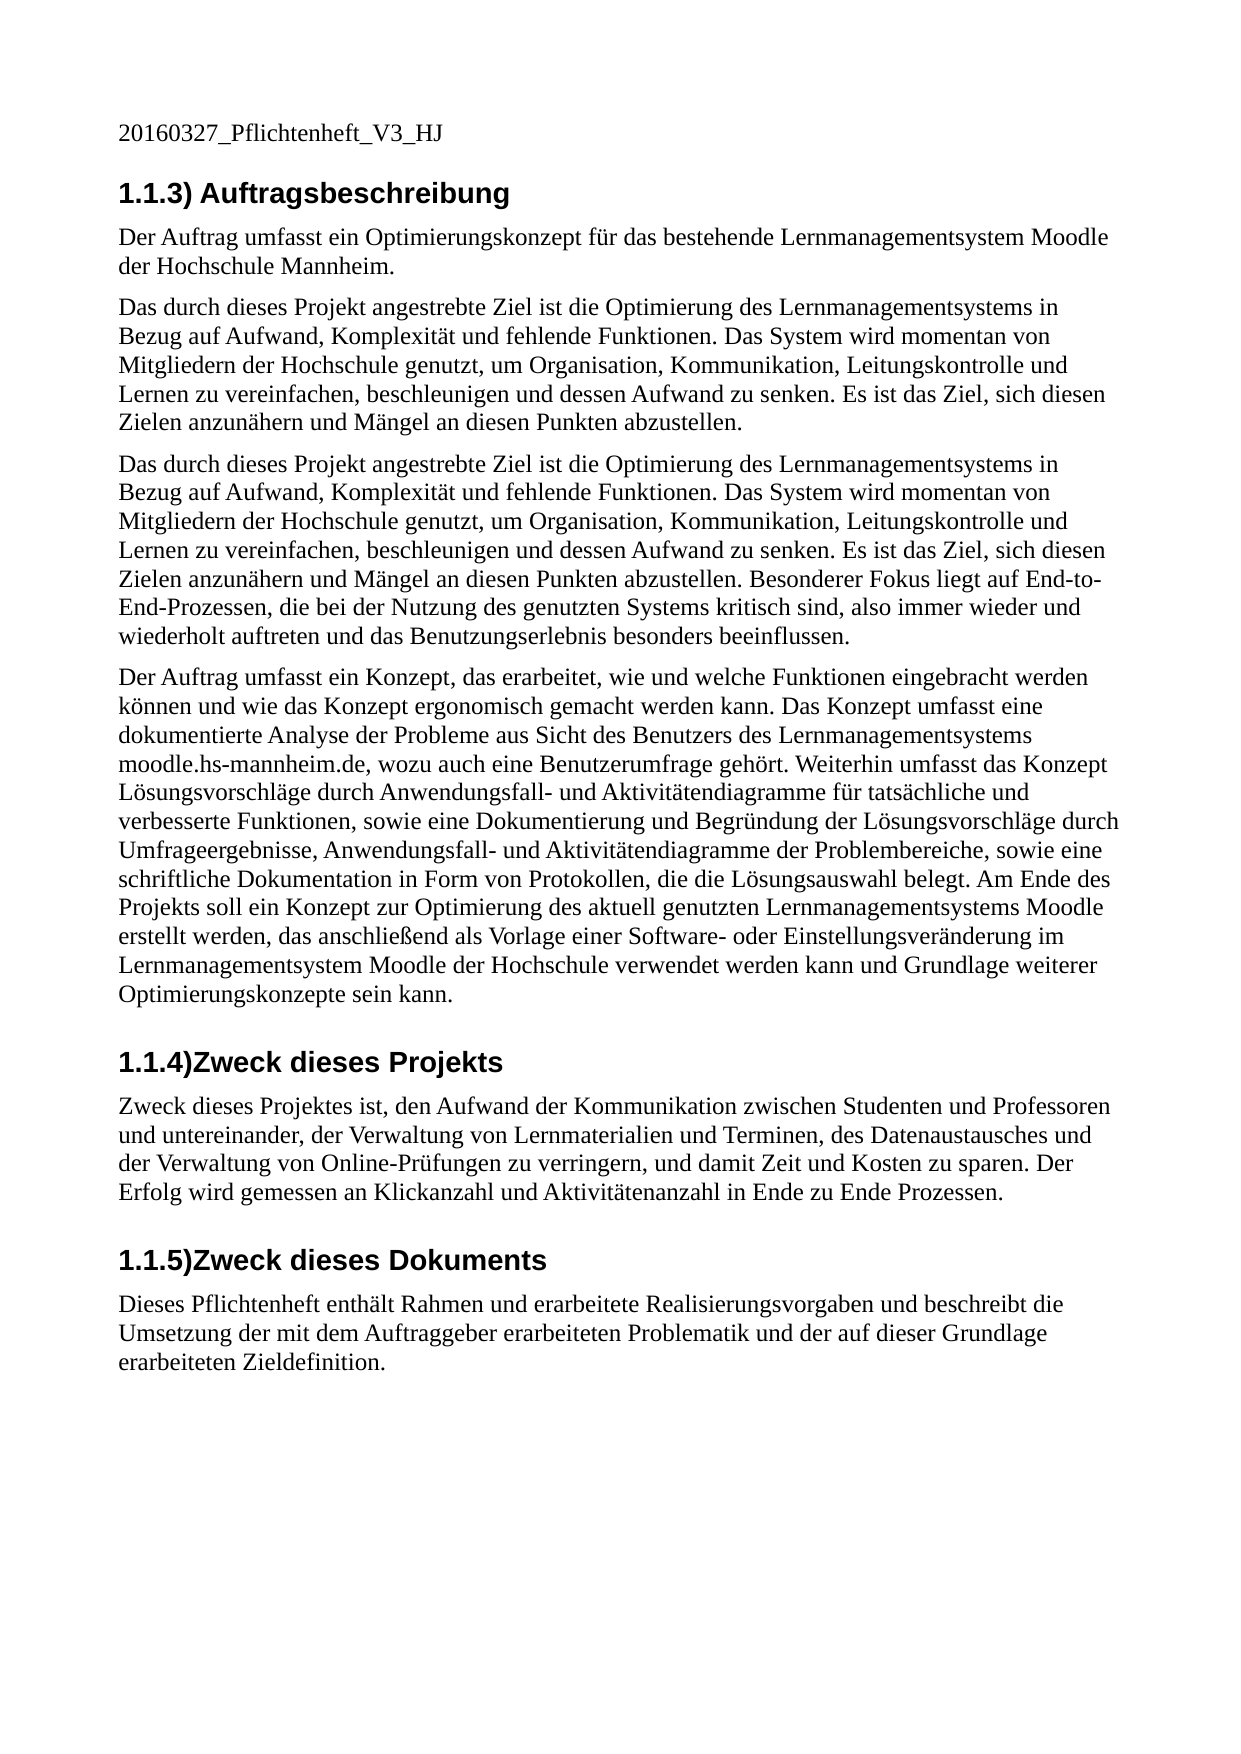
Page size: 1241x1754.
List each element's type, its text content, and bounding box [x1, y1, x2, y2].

text Das durch dieses Projekt angestrebte Ziel ist die Optimierung des Lernmanagementsystems in Bezug auf Aufwand, Komplexität und fehlende Funktionen. Das System wird momentan von Mitgliedern der Hochschule genutzt, um Organisation, Kommunikation, Leitungskontrolle und Lernen zu vereinfachen, beschleunigen und dessen Aufwand zu senken. Es ist das Ziel, sich diesen Zielen anzunähern und Mängel an diesen Punkten abzustellen. [118, 292, 1122, 436]
subtitle 1.1.5)Zweck dieses Dokuments [118, 1243, 1122, 1277]
text Das durch dieses Projekt angestrebte Ziel ist die Optimierung des Lernmanagementsystems in Bezug auf Aufwand, Komplexität und fehlende Funktionen. Das System wird momentan von Mitgliedern der Hochschule genutzt, um Organisation, Kommunikation, Leitungskontrolle und Lernen zu vereinfachen, beschleunigen und dessen Aufwand zu senken. Es ist das Ziel, sich diesen Zielen anzunähern und Mängel an diesen Punkten abzustellen. Besonderer Fokus liegt auf End-to-End-Prozessen, die bei der Nutzung des genutzten Systems kritisch sind, also immer wieder und wiederholt auftreten und das Benutzungserlebnis besonders beeinflussen. [118, 449, 1122, 650]
text Zweck dieses Projektes ist, den Aufwand der Kommunikation zwischen Studenten und Professoren und untereinander, der Verwaltung von Lernmaterialien und Terminen, des Datenaustausches und der Verwaltung von Online-Prüfungen zu verringern, und damit Zeit und Kosten zu sparen. Der Erfolg wird gemessen an Klickanzahl und Aktivitätenanzahl in Ende zu Ende Prozessen. [118, 1091, 1122, 1206]
subtitle 1.1.4)Zweck dieses Projekts [118, 1045, 1122, 1078]
text Der Auftrag umfasst ein Optimierungskonzept für das bestehende Lernmanagementsystem Moodle der Hochschule Mannheim. [118, 222, 1122, 280]
text Dieses Pflichtenheft enthält Rahmen und erarbeitete Realisierungsvorgaben und beschreibt die Umsetzung der mit dem Auftraggeber erarbeiteten Problematik und der auf dieser Grundlage erarbeiteten Zieldefinition. [118, 1289, 1122, 1376]
subtitle 1.1.3) Auftragsbeschreibung [118, 176, 1122, 210]
text Der Auftrag umfasst ein Konzept, das erarbeitet, wie und welche Funktionen eingebracht werden können und wie das Konzept ergonomisch gemacht werden kann. Das Konzept umfasst eine dokumentierte Analyse der Probleme aus Sicht des Benutzers des Lernmanagementsystems moodle.hs-mannheim.de, wozu auch eine Benutzerumfrage gehört. Weiterhin umfasst das Konzept Lösungsvorschläge durch Anwendungsfall- und Aktivitätendiagramme für tatsächliche und verbesserte Funktionen, sowie eine Dokumentierung und Begründung der Lösungsvorschläge durch Umfrageergebnisse, Anwendungsfall- und Aktivitätendiagramme der Problembereiche, sowie eine schriftliche Dokumentation in Form von Protokollen, die die Lösungsauswahl belegt. Am Ende des Projekts soll ein Konzept zur Optimierung des aktuell genutzten Lernmanagementsystems Moodle erstellt werden, das anschließend als Vorlage einer Software- oder Einstellungsveränderung im Lernmanagementsystem Moodle der Hochschule verwendet werden kann und Grundlage weiterer Optimierungskonzepte sein kann. [118, 662, 1122, 1007]
